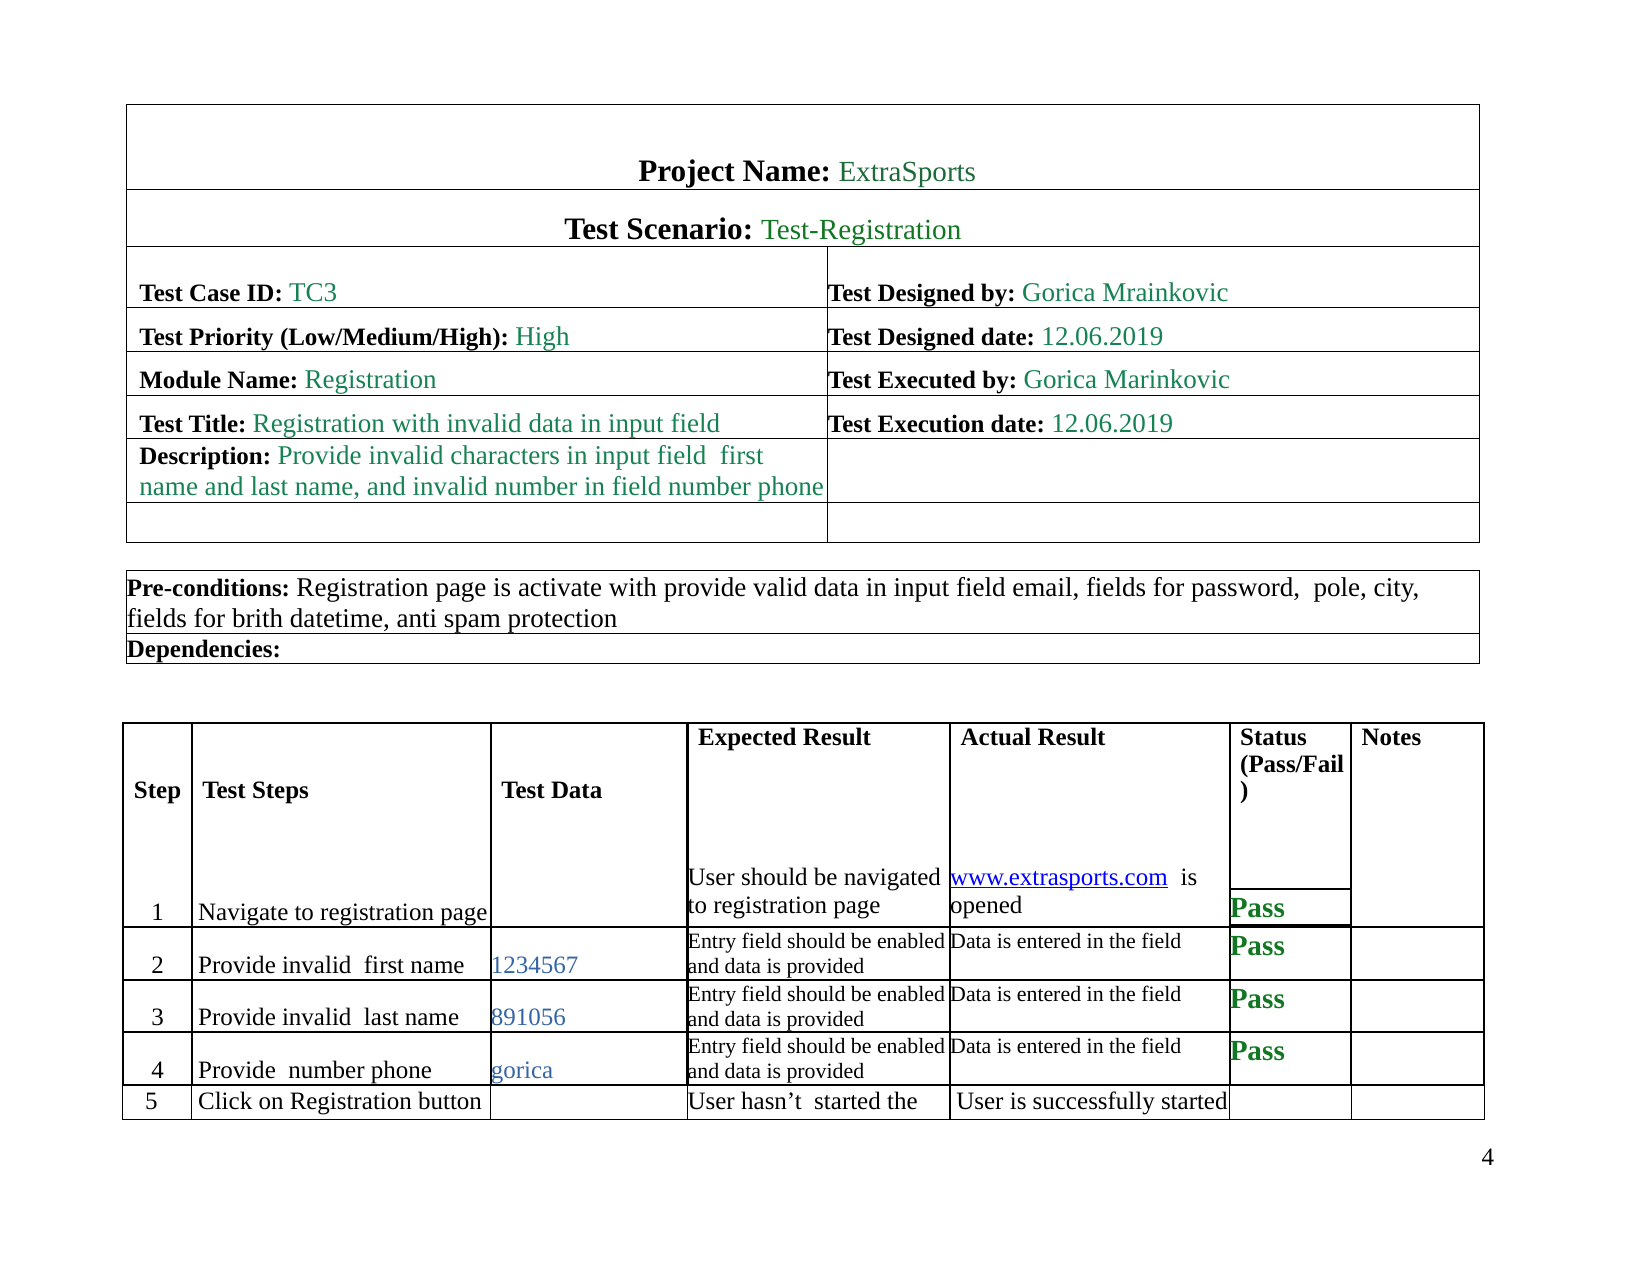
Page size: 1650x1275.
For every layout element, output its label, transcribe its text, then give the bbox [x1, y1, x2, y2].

table_cell Test Executed by: Gorica Marinkovic [828, 352, 1479, 394]
table_header Test Data [492, 724, 686, 804]
table_cell Data is entered in the field [951, 1033, 1229, 1084]
table_cell Dependencies: [127, 634, 1479, 663]
table_cell 2 [124, 928, 191, 979]
table_header Test Steps [193, 724, 490, 804]
table_cell [492, 804, 686, 926]
table_header Project Name: ExtraSports [127, 105, 1479, 189]
table_cell Test Scenario: Test-Registration [127, 190, 1479, 246]
table_cell Module Name: Registration [127, 352, 827, 394]
table_cell gorica [492, 1033, 686, 1084]
table_cell www.extrasports.com is opened [951, 804, 1229, 926]
table_cell 3 [124, 981, 191, 1031]
table_cell Entry field should be enabled and data is provided [689, 928, 949, 979]
table_cell [1352, 928, 1483, 979]
table_cell 1234567 [492, 928, 686, 979]
table_cell Click on Registration button [192, 1086, 490, 1119]
table_cell Test Execution date: 12.06.2019 [828, 396, 1479, 438]
table_cell [828, 439, 1479, 502]
table_cell Provide invalid first name [193, 928, 490, 979]
table_cell Test Case ID: TC3 [127, 247, 827, 307]
table_cell Entry field should be enabled and data is provided [689, 1033, 949, 1084]
table_cell Test Title: Registration with invalid data in input field [127, 396, 827, 438]
table_cell [127, 543, 828, 570]
table_cell Test Priority (Low/Medium/High): High [127, 308, 827, 351]
table_cell User hasn’t started the [688, 1086, 949, 1119]
table_header Status (Pass/Fail) [1231, 724, 1350, 804]
table_cell [1352, 981, 1483, 1031]
table_cell Provide invalid last name [193, 981, 490, 1031]
table_cell Pass [1231, 928, 1350, 979]
table_header Expected Result [689, 724, 949, 804]
table_cell [1231, 804, 1350, 888]
table_cell 4 [124, 1033, 191, 1084]
table_cell Data is entered in the field [951, 928, 1229, 979]
table_cell Entry field should be enabled and data is provided [689, 981, 949, 1031]
table_header Pass [1231, 890, 1350, 924]
table_cell 5 [123, 1086, 191, 1119]
table_cell Description: Provide invalid characters in input field first name and last name, and invalid number in field number phone [127, 439, 827, 502]
table_cell Data is entered in the field [951, 981, 1229, 1031]
table_cell [828, 543, 1480, 570]
table_cell [828, 503, 1479, 542]
table_cell User should be navigated to registration page [689, 804, 949, 926]
table_cell [1352, 1086, 1484, 1119]
table_header Step [124, 724, 191, 804]
table_cell 1 [124, 804, 191, 926]
table_cell [1352, 804, 1483, 926]
table_cell Test Designed date: 12.06.2019 [828, 308, 1479, 351]
table_header Actual Result [951, 724, 1229, 804]
table_cell 891056 [492, 981, 686, 1031]
table_cell [127, 503, 827, 542]
table_cell User is successfully started [951, 1086, 1229, 1119]
table_cell Navigate to registration page [193, 804, 490, 926]
table_header Notes [1352, 724, 1483, 804]
table_cell [1352, 1033, 1483, 1084]
table_cell Test Designed by: Gorica Mrainkovic [828, 247, 1479, 307]
table_cell Pass [1231, 981, 1350, 1031]
table_cell [1230, 1086, 1351, 1119]
table_cell Pass [1231, 1033, 1350, 1084]
table_cell Provide number phone [193, 1033, 490, 1084]
table_cell Pre-conditions: Registration page is activate with provide valid data in input field email, fields for password, pole, city, fields for brith datetime, anti spam protection [127, 571, 1479, 633]
table_cell [491, 1086, 687, 1119]
